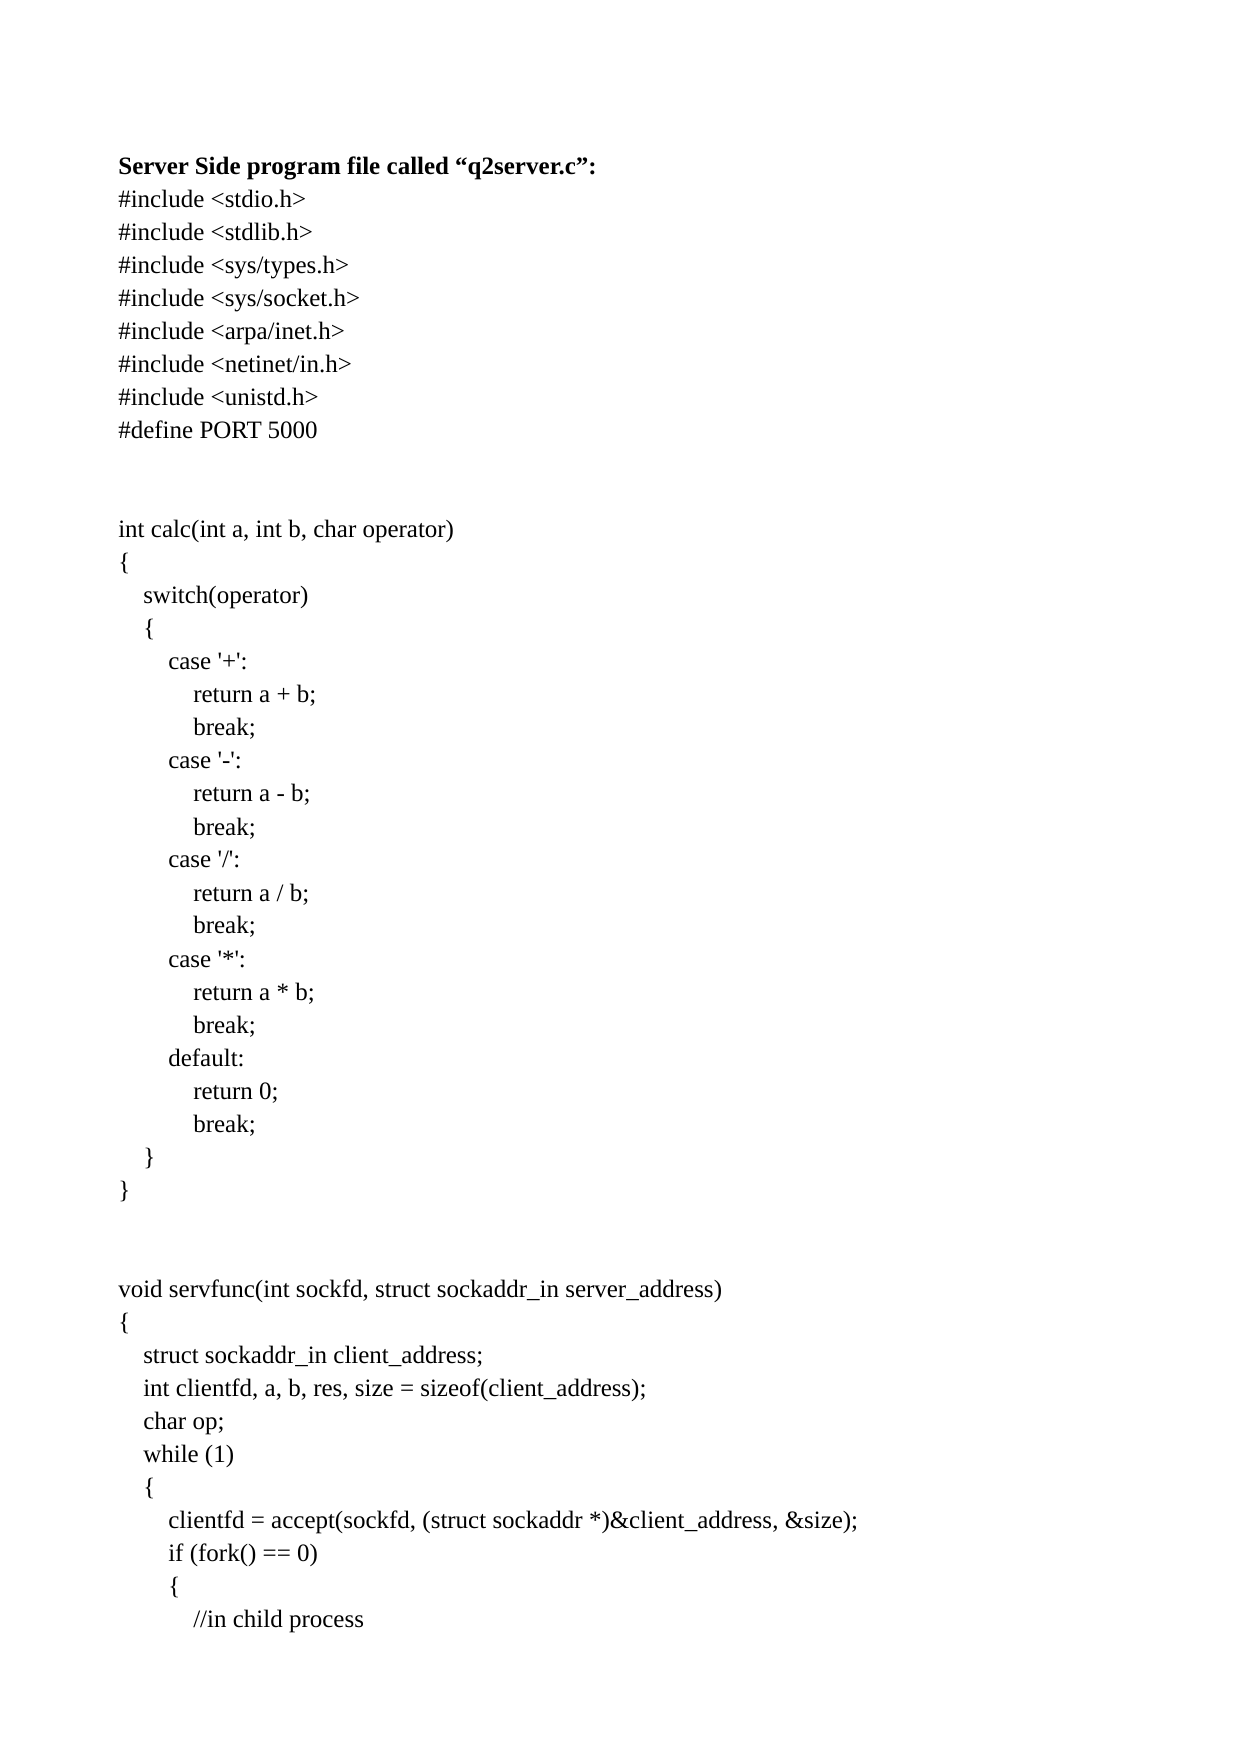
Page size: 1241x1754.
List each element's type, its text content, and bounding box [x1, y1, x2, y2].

text return a + b; [118, 679, 1122, 708]
text { [118, 1307, 1122, 1336]
text return a - b; [118, 778, 1122, 807]
text if (fork() == 0) [118, 1538, 1122, 1567]
text clientfd = accept(sockfd, (struct sockaddr *)&client_address, &size); [118, 1505, 1122, 1534]
text { [118, 1571, 1122, 1600]
text case '+': [118, 646, 1122, 675]
text } [118, 1175, 1122, 1203]
text { [118, 613, 1122, 642]
text return a / b; [118, 878, 1122, 906]
text void servfunc(int sockfd, struct sockaddr_in server_address) [118, 1274, 1122, 1303]
text struct sockaddr_in client_address; [118, 1340, 1122, 1369]
text switch(operator) [118, 580, 1122, 609]
text #include <unistd.h> [118, 382, 1122, 411]
text { [118, 547, 1122, 576]
text case '*': [118, 944, 1122, 972]
text #include <sys/types.h> [118, 250, 1122, 279]
text return a * b; [118, 977, 1122, 1005]
text return 0; [118, 1076, 1122, 1104]
text { [118, 1472, 1122, 1501]
text break; [118, 712, 1122, 741]
text case '-': [118, 746, 1122, 774]
text int clientfd, a, b, res, size = sizeof(client_address); [118, 1373, 1122, 1402]
text int calc(int a, int b, char operator) [118, 514, 1122, 543]
text #define PORT 5000 [118, 415, 1122, 444]
text Server Side program file called “q2server.c”: [118, 151, 1122, 180]
text case '/': [118, 844, 1122, 873]
text break; [118, 1010, 1122, 1038]
text break; [118, 812, 1122, 840]
text //in child process [118, 1604, 1122, 1633]
text break; [118, 1109, 1122, 1137]
text #include <stdio.h> [118, 184, 1122, 213]
text #include <netinet/in.h> [118, 349, 1122, 378]
text while (1) [118, 1439, 1122, 1468]
text #include <stdlib.h> [118, 217, 1122, 246]
text default: [118, 1043, 1122, 1071]
text #include <sys/socket.h> [118, 283, 1122, 312]
text } [118, 1142, 1122, 1171]
text break; [118, 911, 1122, 939]
text char op; [118, 1406, 1122, 1435]
text #include <arpa/inet.h> [118, 316, 1122, 345]
